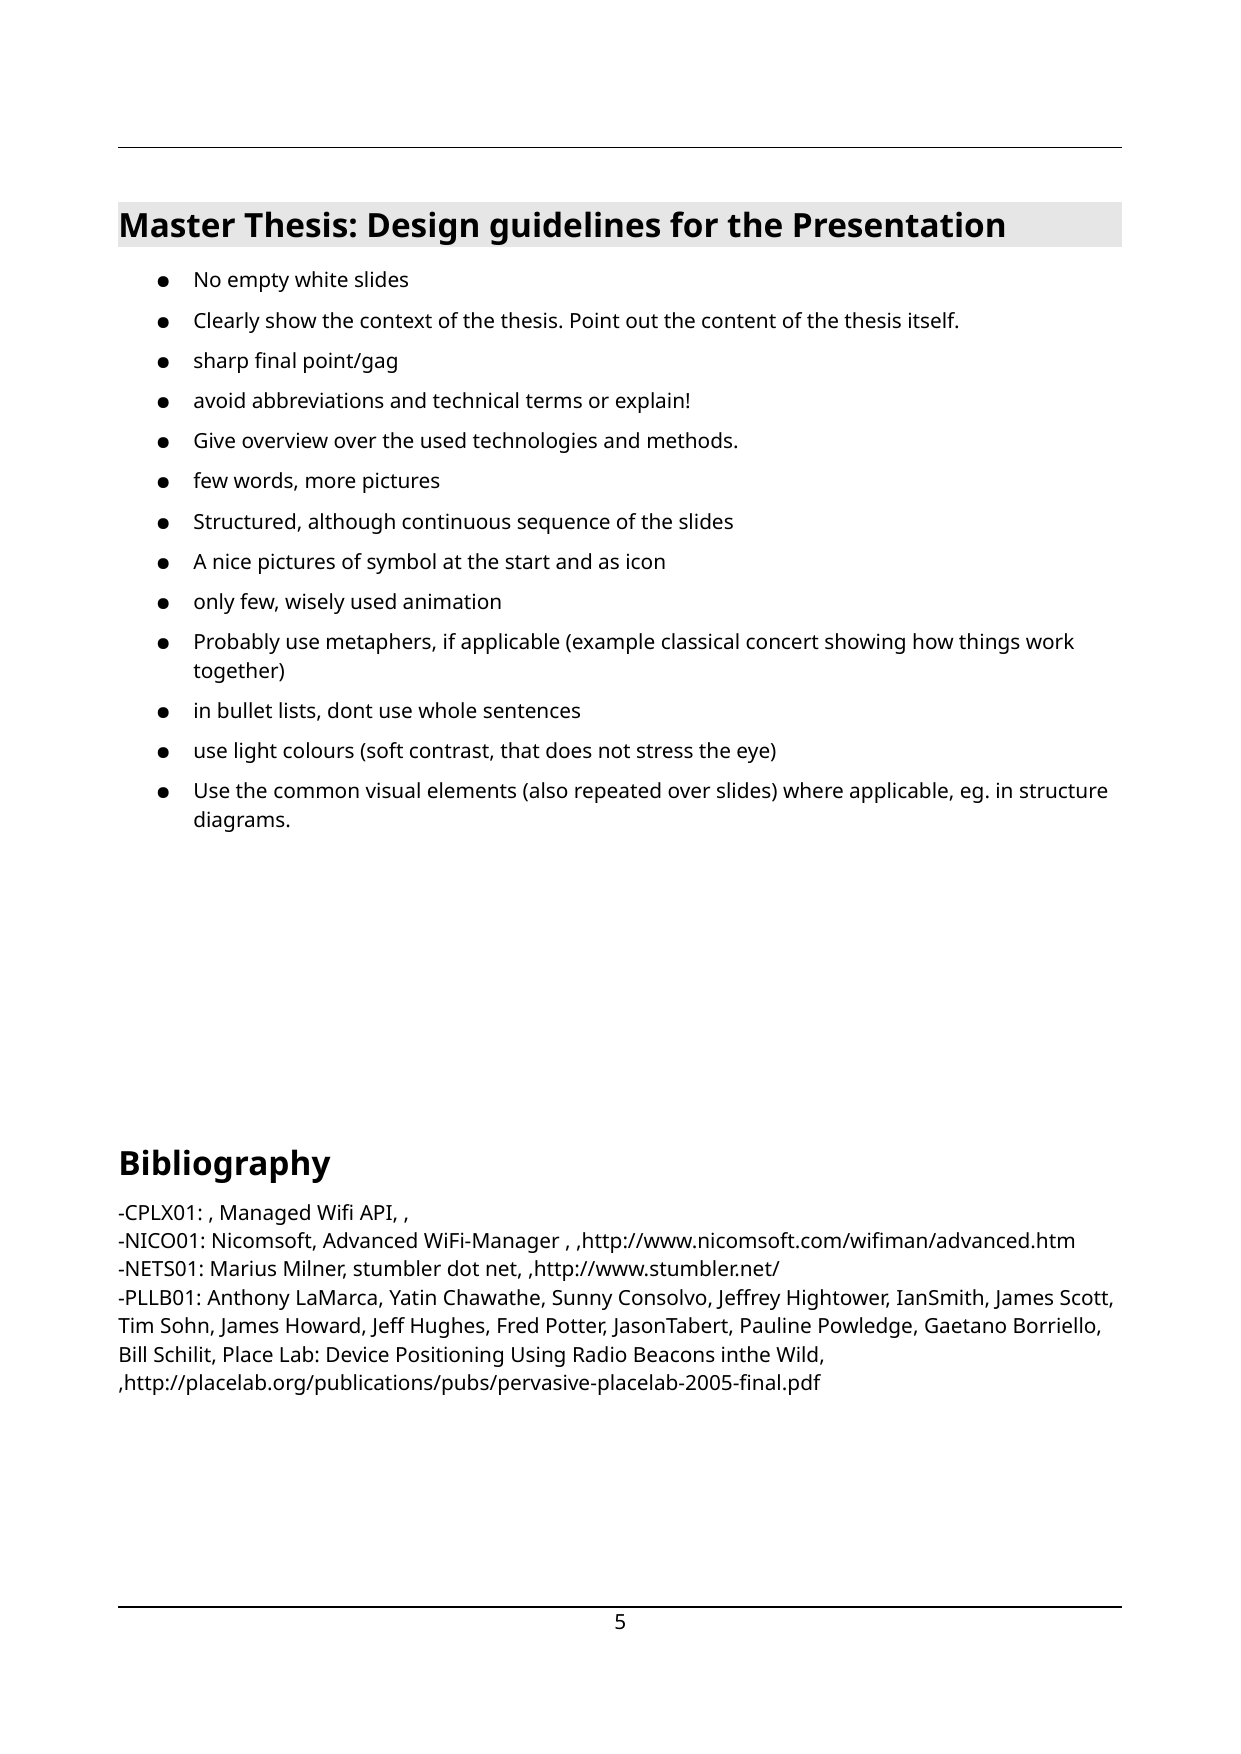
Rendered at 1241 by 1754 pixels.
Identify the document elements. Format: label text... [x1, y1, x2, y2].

list No empty white slides [156, 266, 1122, 294]
subtitle Master Thesis: Design guidelines for the Presentation [118, 202, 1122, 247]
list Give overview over the used technologies and methods. [156, 426, 1122, 455]
list Use the common visual elements (also repeated over slides) where applicable, eg. in structure diagrams. [156, 776, 1122, 833]
text -CPLX01: , Managed Wifi API, , [118, 1198, 1122, 1226]
list only few, wisely used animation [156, 587, 1122, 616]
text -NICO01: Nicomsoft, Advanced WiFi-Manager , ,http://www.nicomsoft.com/wifiman/advanced.htm [118, 1226, 1122, 1254]
list few words, more pictures [156, 467, 1122, 495]
list Probably use metaphers, if applicable (example classical concert showing how things work together) [156, 627, 1122, 684]
list in bullet lists, dont use whole sentences [156, 696, 1122, 724]
list sharp final point/gag [156, 346, 1122, 374]
text -PLLB01: Anthony LaMarca, Yatin Chawathe, Sunny Consolvo, Jeffrey Hightower, IanSmith, James Scott, Tim Sohn, James Howard, Jeff Hughes, Fred Potter, JasonTabert, Pauline Powledge, Gaetano Borriello, Bill Schilit, Place Lab: Device Positioning Using Radio Beacons inthe Wild, ,http://placelab.org/publications/pubs/pervasive-placelab-2005-final.pdf [118, 1283, 1122, 1397]
list Structured, although continuous sequence of the slides [156, 507, 1122, 535]
text -NETS01: Marius Milner, stumbler dot net, ,http://www.stumbler.net/ [118, 1254, 1122, 1283]
list use light colours (soft contrast, that does not stress the eye) [156, 736, 1122, 765]
subtitle Bibliography [118, 1140, 1122, 1185]
list Clearly show the context of the thesis. Point out the content of the thesis itself. [156, 306, 1122, 334]
list A nice pictures of symbol at the start and as icon [156, 547, 1122, 575]
list avoid abbreviations and technical terms or explain! [156, 386, 1122, 414]
